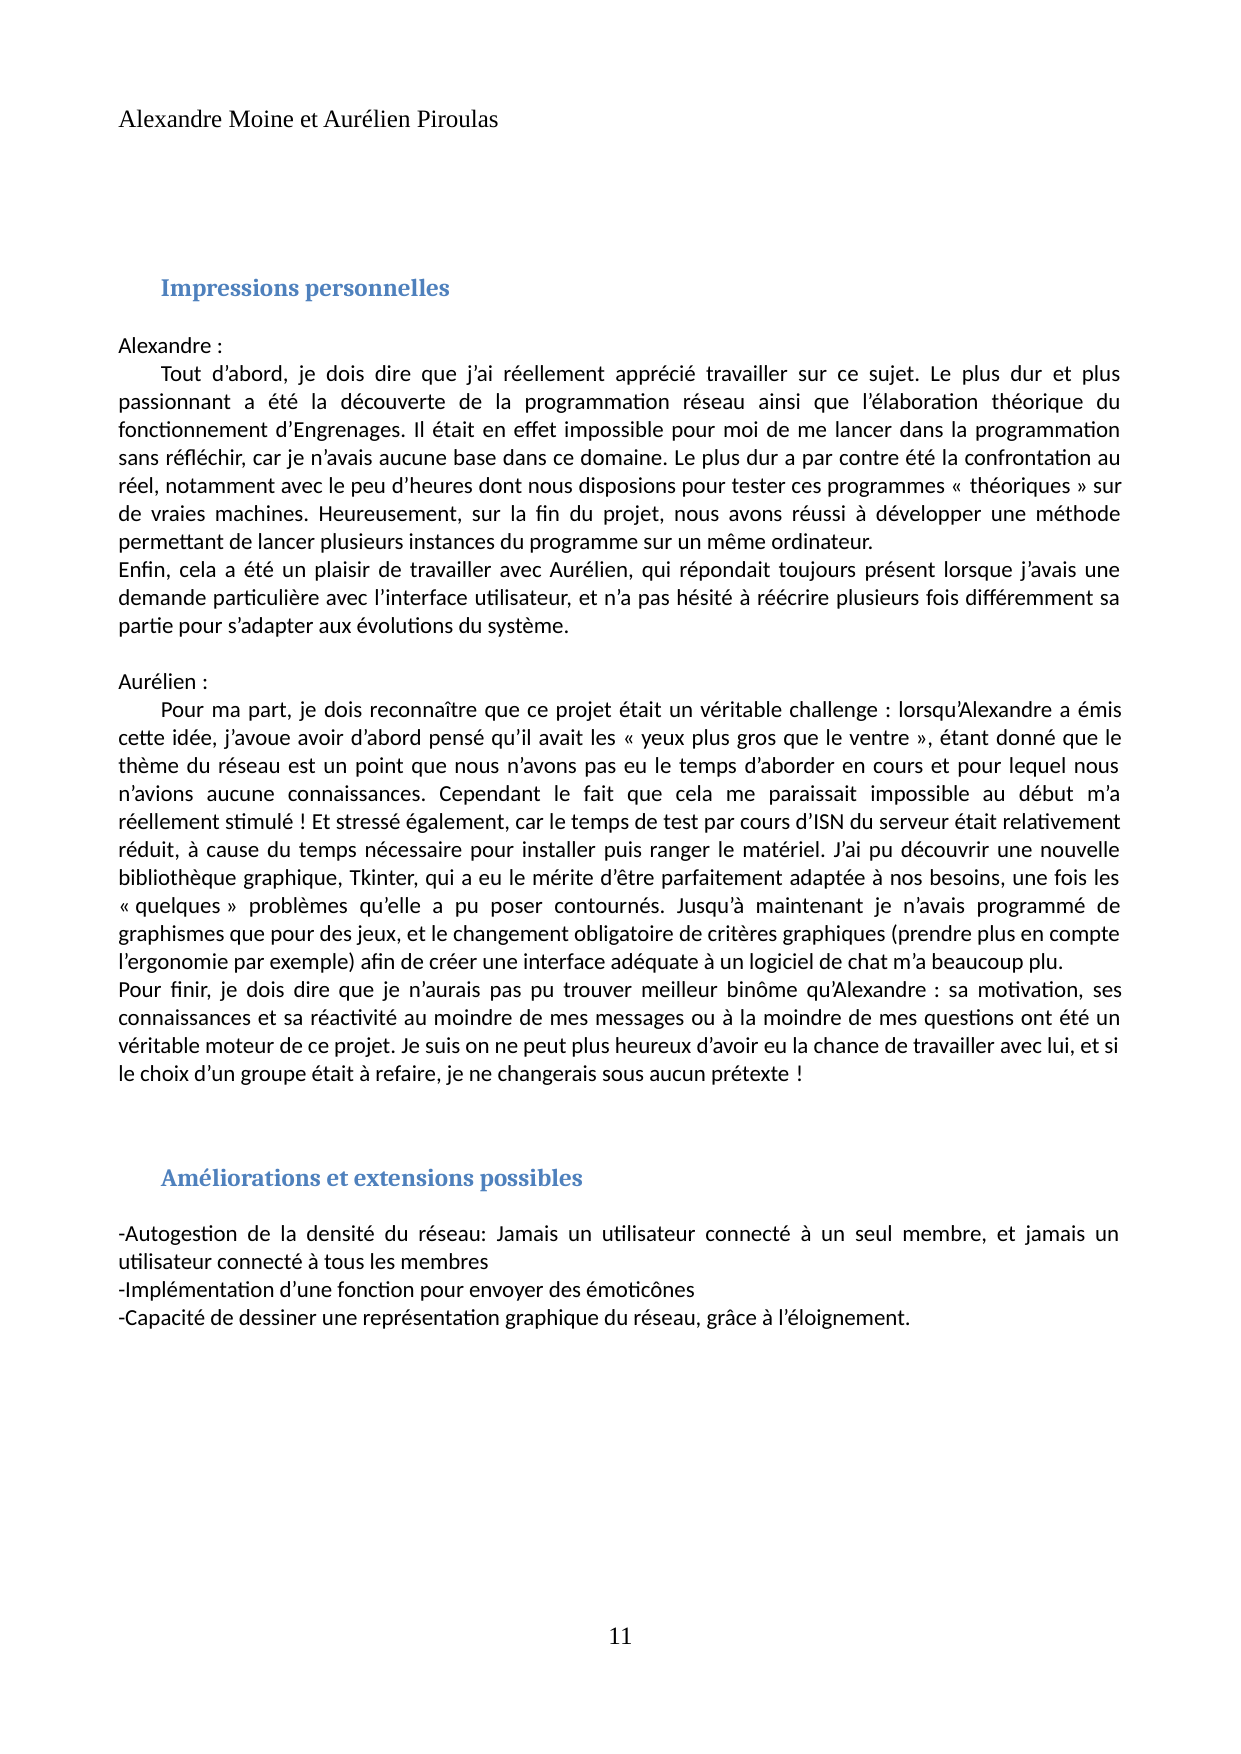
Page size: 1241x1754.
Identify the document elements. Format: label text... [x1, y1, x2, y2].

text Enfin, cela a été un plaisir de travailler avec Aurélien, qui répondait toujours présent lorsque j’avais une demande particulière avec l’interface utilisateur, et n’a pas hésité à réécrire plusieurs fois différemment sa partie pour s’adapter aux évolutions du système. [118, 555, 1122, 639]
text Alexandre : [118, 331, 1122, 359]
text Pour finir, je dois dire que je n’aurais pas pu trouver meilleur binôme qu’Alexandre : sa motivation, ses connaissances et sa réactivité au moindre de mes messages ou à la moindre de mes questions ont été un véritable moteur de ce projet. Je suis on ne peut plus heureux d’avoir eu la chance de travailler avec lui, et si le choix d’un groupe était à refaire, je ne changerais sous aucun prétexte ! [118, 975, 1122, 1087]
subtitle Améliorations et extensions possibles [118, 1164, 1122, 1193]
text Aurélien : [118, 667, 1122, 695]
text -Implémentation d’une fonction pour envoyer des émoticônes [118, 1275, 1122, 1303]
text -Capacité de dessiner une représentation graphique du réseau, grâce à l’éloignement. [118, 1303, 1122, 1331]
text Pour ma part, je dois reconnaître que ce projet était un véritable challenge : lorsqu’Alexandre a émis cette idée, j’avoue avoir d’abord pensé qu’il avait les « yeux plus gros que le ventre », étant donné que le thème du réseau est un point que nous n’avons pas eu le temps d’aborder en cours et pour lequel nous n’avions aucune connaissances. Cependant le fait que cela me paraissait impossible au début m’a réellement stimulé ! Et stressé également, car le temps de test par cours d’ISN du serveur était relativement réduit, à cause du temps nécessaire pour installer puis ranger le matériel. J’ai pu découvrir une nouvelle bibliothèque graphique, Tkinter, qui a eu le mérite d’être parfaitement adaptée à nos besoins, une fois les « quelques » problèmes qu’elle a pu poser contournés. Jusqu’à maintenant je n’avais programmé de graphismes que pour des jeux, et le changement obligatoire de critères graphiques (prendre plus en compte l’ergonomie par exemple) afin de créer une interface adéquate à un logiciel de chat m’a beaucoup plu. [118, 695, 1122, 975]
text Tout d’abord, je dois dire que j’ai réellement apprécié travailler sur ce sujet. Le plus dur et plus passionnant a été la découverte de la programmation réseau ainsi que l’élaboration théorique du fonctionnement d’Engrenages. Il était en effet impossible pour moi de me lancer dans la programmation sans réfléchir, car je n’avais aucune base dans ce domaine. Le plus dur a par contre été la confrontation au réel, notamment avec le peu d’heures dont nous disposions pour tester ces programmes « théoriques » sur de vraies machines. Heureusement, sur la fin du projet, nous avons réussi à développer une méthode permettant de lancer plusieurs instances du programme sur un même ordinateur. [118, 359, 1122, 555]
subtitle Impressions personnelles [118, 274, 1122, 303]
text -Autogestion de la densité du réseau: Jamais un utilisateur connecté à un seul membre, et jamais un utilisateur connecté à tous les membres [118, 1219, 1122, 1275]
